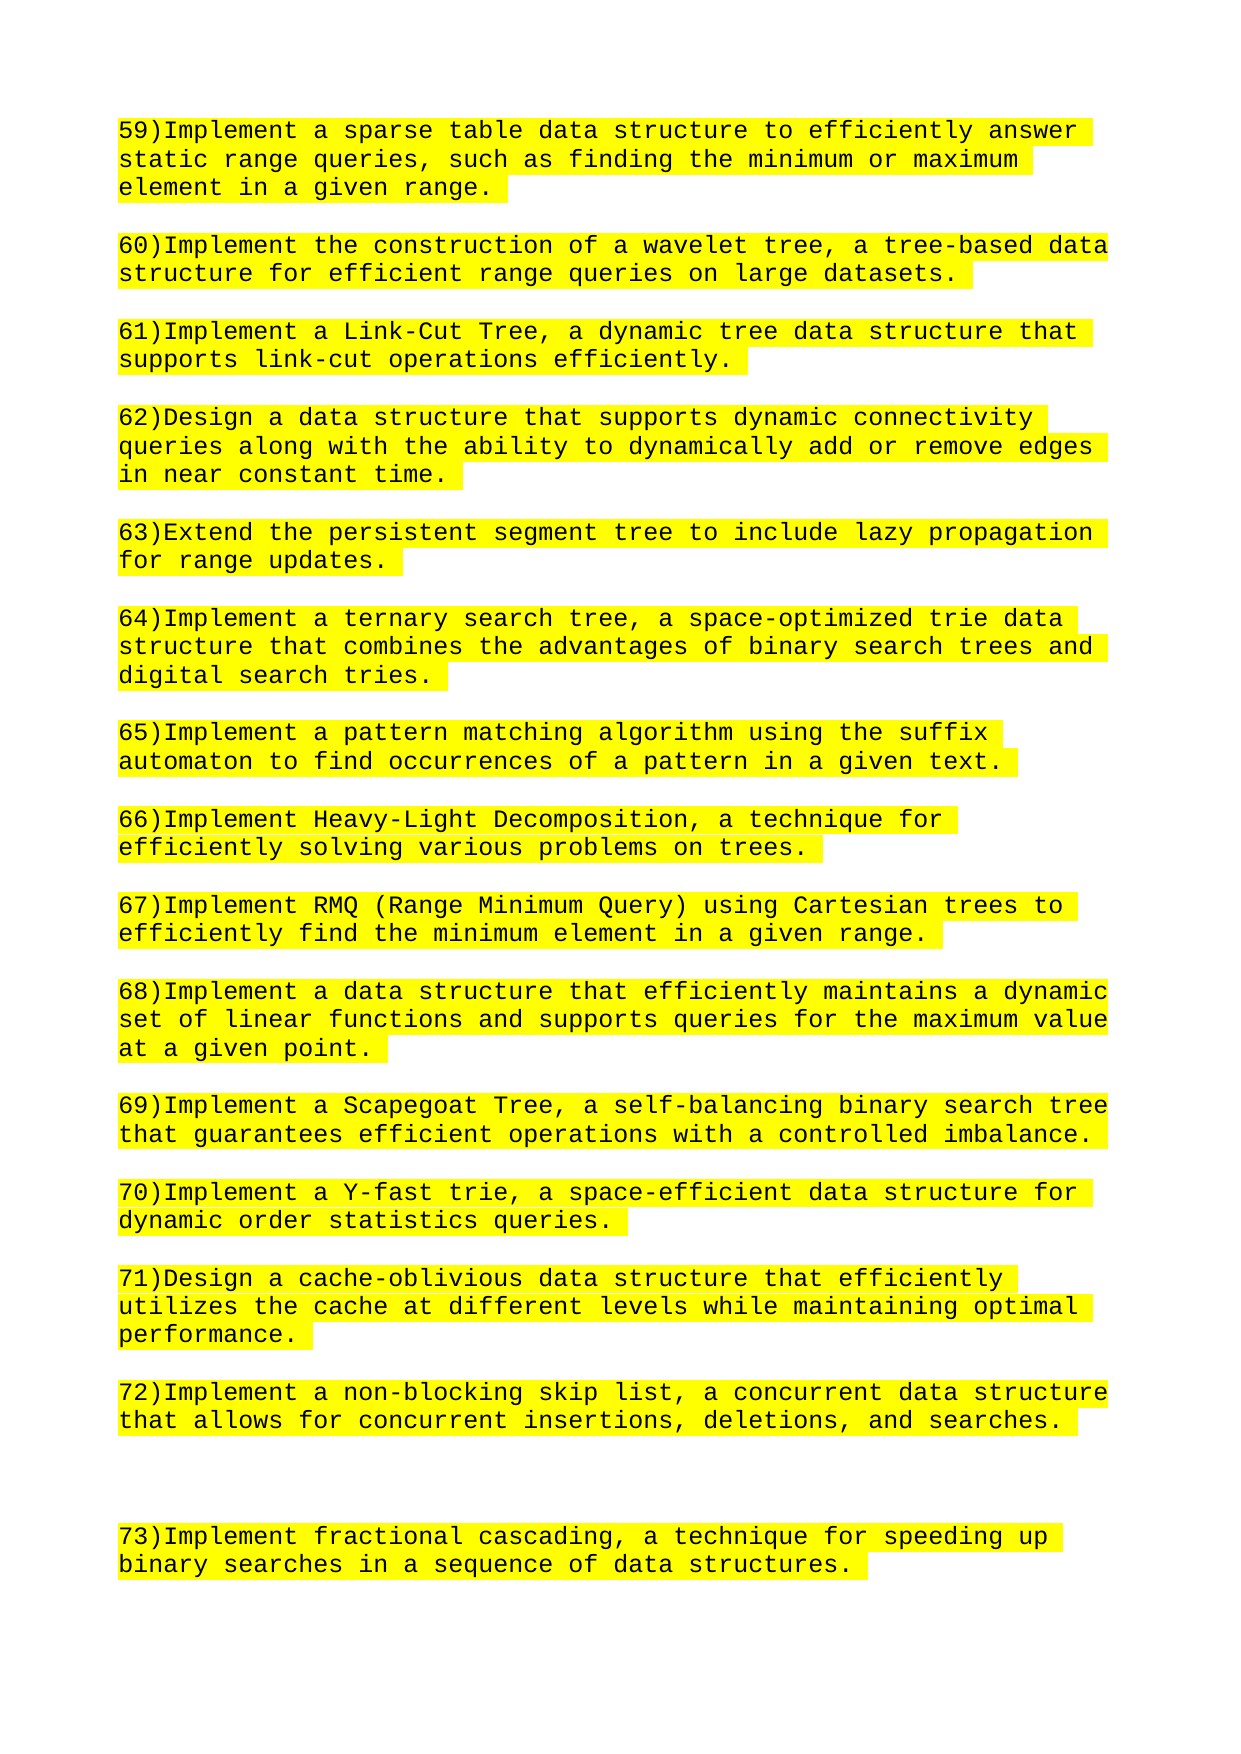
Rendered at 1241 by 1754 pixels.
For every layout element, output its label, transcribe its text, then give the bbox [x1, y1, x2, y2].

text 64)Implement a ternary search tree, a space-optimized trie data structure that combines the advantages of binary search trees and digital search tries. [118, 606, 1122, 691]
text 59)Implement a sparse table data structure to efficiently answer static range queries, such as finding the minimum or maximum element in a given range. [118, 118, 1122, 203]
text 70)Implement a Y-fast trie, a space-efficient data structure for dynamic order statistics queries. [118, 1179, 1122, 1236]
text 63)Extend the persistent segment tree to include lazy propagation for range updates. [118, 519, 1122, 576]
text 66)Implement Heavy-Light Decomposition, a technique for efficiently solving various problems on trees. [118, 806, 1122, 863]
text 73)Implement fractional cascading, a technique for speeding up binary searches in a sequence of data structures. [118, 1523, 1122, 1580]
text 68)Implement a data structure that efficiently maintains a dynamic set of linear functions and supports queries for the maximum value at a given point. [118, 978, 1122, 1063]
text 62)Design a data structure that supports dynamic connectivity queries along with the ability to dynamically add or remove edges in near constant time. [118, 405, 1122, 490]
text 61)Implement a Link-Cut Tree, a dynamic tree data structure that supports link-cut operations efficiently. [118, 319, 1122, 375]
text 69)Implement a Scapegoat Tree, a self-balancing binary search tree that guarantees efficient operations with a controlled imbalance. [118, 1093, 1122, 1149]
text 65)Implement a pattern matching algorithm using the suffix automaton to find occurrences of a pattern in a given text. [118, 720, 1122, 777]
text 67)Implement RMQ (Range Minimum Query) using Cartesian trees to efficiently find the minimum element in a given range. [118, 892, 1122, 949]
text 72)Implement a non-blocking skip list, a concurrent data structure that allows for concurrent insertions, deletions, and searches. [118, 1380, 1122, 1436]
text 60)Implement the construction of a wavelet tree, a tree-based data structure for efficient range queries on large datasets. [118, 233, 1122, 289]
text 71)Design a cache-oblivious data structure that efficiently utilizes the cache at different levels while maintaining optimal performance. [118, 1265, 1122, 1350]
